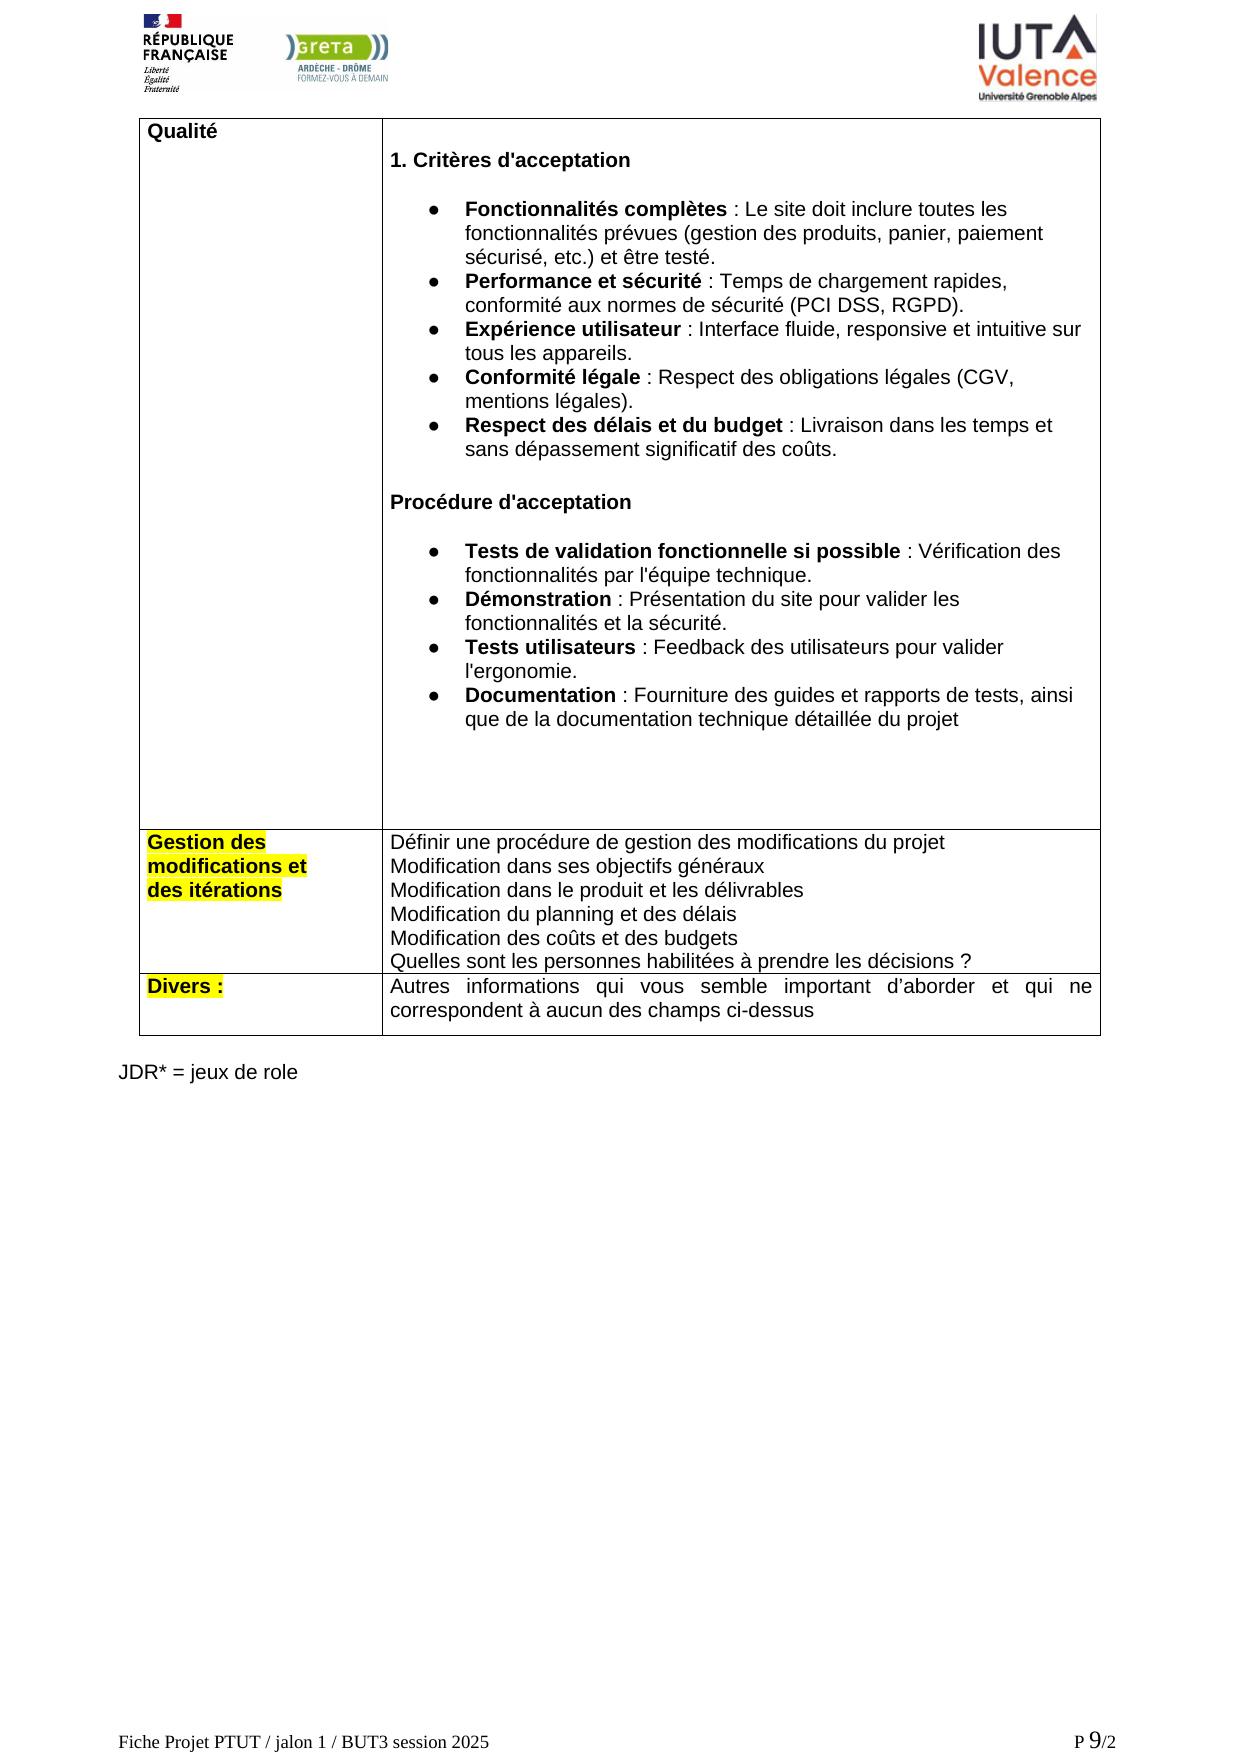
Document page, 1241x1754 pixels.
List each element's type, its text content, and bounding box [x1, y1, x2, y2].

text JDR* = jeux de role [118, 1060, 1122, 1084]
picture [143, 14, 389, 92]
table_cell Qualité [140, 119, 382, 828]
table_cell Définir une procédure de gestion des modifications du projet Modification dans ses objectifs généraux Modification dans le produit et les délivrables Modification du planning et des délais Modification des coûts et des budgets Quelles sont les personnes habilitées à prendre les décisions ? [383, 830, 1100, 973]
picture [978, 14, 1098, 103]
table_cell Autres informations qui vous semble important d’aborder et qui ne correspondent à aucun des champs ci-dessus [383, 974, 1100, 1035]
table_cell 1. Critères d'acceptation Fonctionnalités complètes : Le site doit inclure toutes les fonctionnalités prévues (gestion des produits, panier, paiement sécurisé, etc.) et être testé. Performance et sécurité : Temps de chargement rapides, conformité aux normes de sécurité (PCI DSS, RGPD). Expérience utilisateur : Interface fluide, responsive et intuitive sur tous les appareils. Conformité légale : Respect des obligations légales (CGV, mentions légales). Respect des délais et du budget : Livraison dans les temps et sans dépassement significatif des coûts. Procédure d'acceptation Tests de validation fonctionnelle si possible : Vérification des fonctionnalités par l'équipe technique. Démonstration : Présentation du site pour valider les fonctionnalités et la sécurité. Tests utilisateurs : Feedback des utilisateurs pour valider l'ergonomie. Documentation : Fourniture des guides et rapports de tests, ainsi que de la documentation technique détaillée du projet [383, 119, 1100, 828]
table_cell Divers : [140, 974, 382, 1035]
table_cell Gestion des modifications et des itérations [140, 830, 382, 973]
